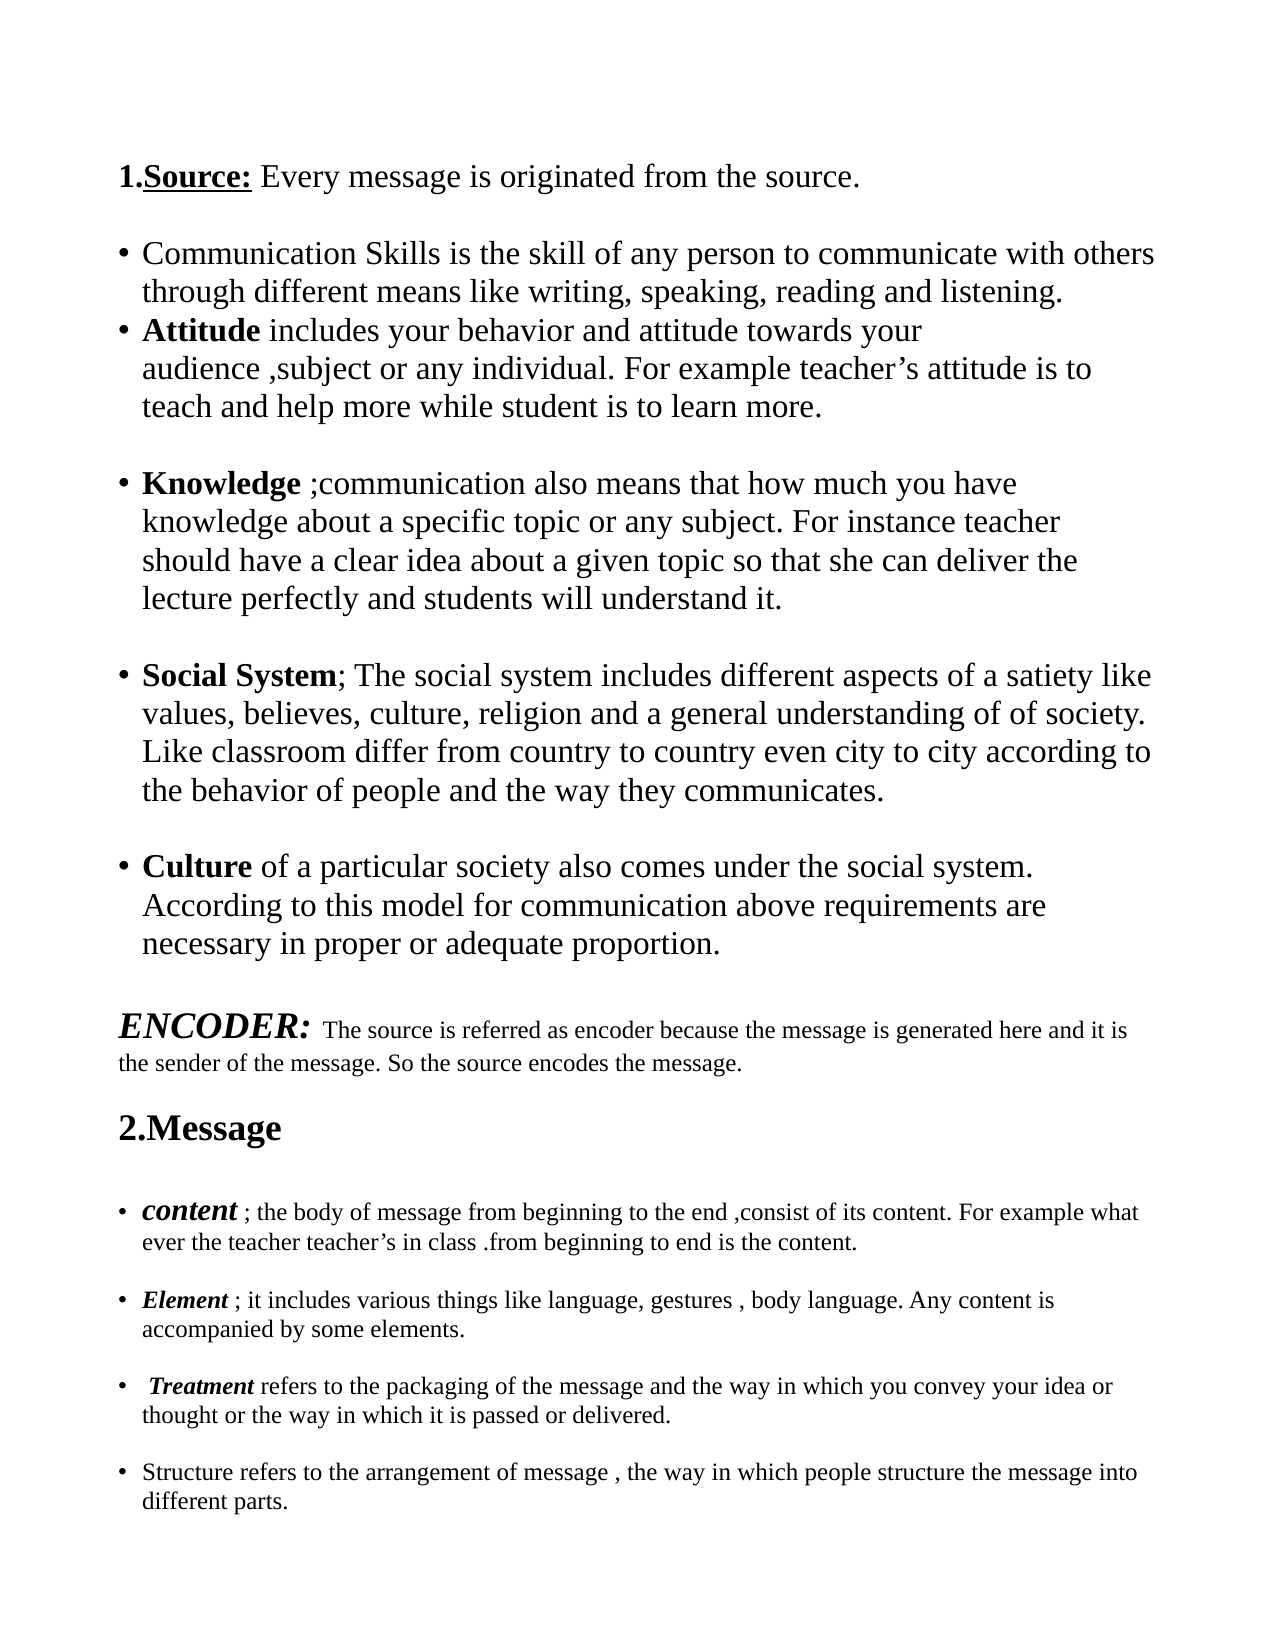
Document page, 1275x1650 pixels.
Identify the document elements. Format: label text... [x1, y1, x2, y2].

list Culture of a particular society also comes under the social system. According to this model for communication above requirements are necessary in proper or adequate proportion. [118, 846, 1157, 961]
list Knowledge ;communication also means that how much you have knowledge about a specific topic or any subject. For instance teacher should have a clear idea about a given topic so that she can deliver the lecture perfectly and students will understand it. [118, 463, 1157, 616]
list Treatment refers to the packaging of the message and the way in which you convey your idea or thought or the way in which it is passed or delivered. [118, 1371, 1157, 1429]
text ENCODER: The source is referred as encoder because the message is generated here and it is the sender of the message. So the source encodes the message. [118, 1000, 1157, 1076]
text 1.Source: Every message is originated from the source. [118, 156, 1157, 195]
list Element ; it includes various things like language, gestures , body language. Any content is accompanied by some elements. [118, 1285, 1157, 1342]
list Attitude includes your behavior and attitude towards your audience ,subject or any individual. For example teacher’s attitude is to teach and help more while student is to learn more. [118, 310, 1157, 425]
list Social System; The social system includes different aspects of a satiety like values, believes, culture, religion and a general understanding of of society. Like classroom differ from country to country even city to city according to the behavior of people and the way they communicates. [118, 655, 1157, 808]
list Communication Skills is the skill of any person to communicate with others through different means like writing, speaking, reading and listening. [118, 233, 1157, 310]
text 2.Message [118, 1105, 1157, 1148]
list Structure refers to the arrangement of message , the way in which people structure the message into different parts. [118, 1457, 1157, 1515]
list content ; the body of message from beginning to the end ,consist of its content. For example what ever the teacher teacher’s in class .from beginning to end is the content. [118, 1191, 1157, 1256]
